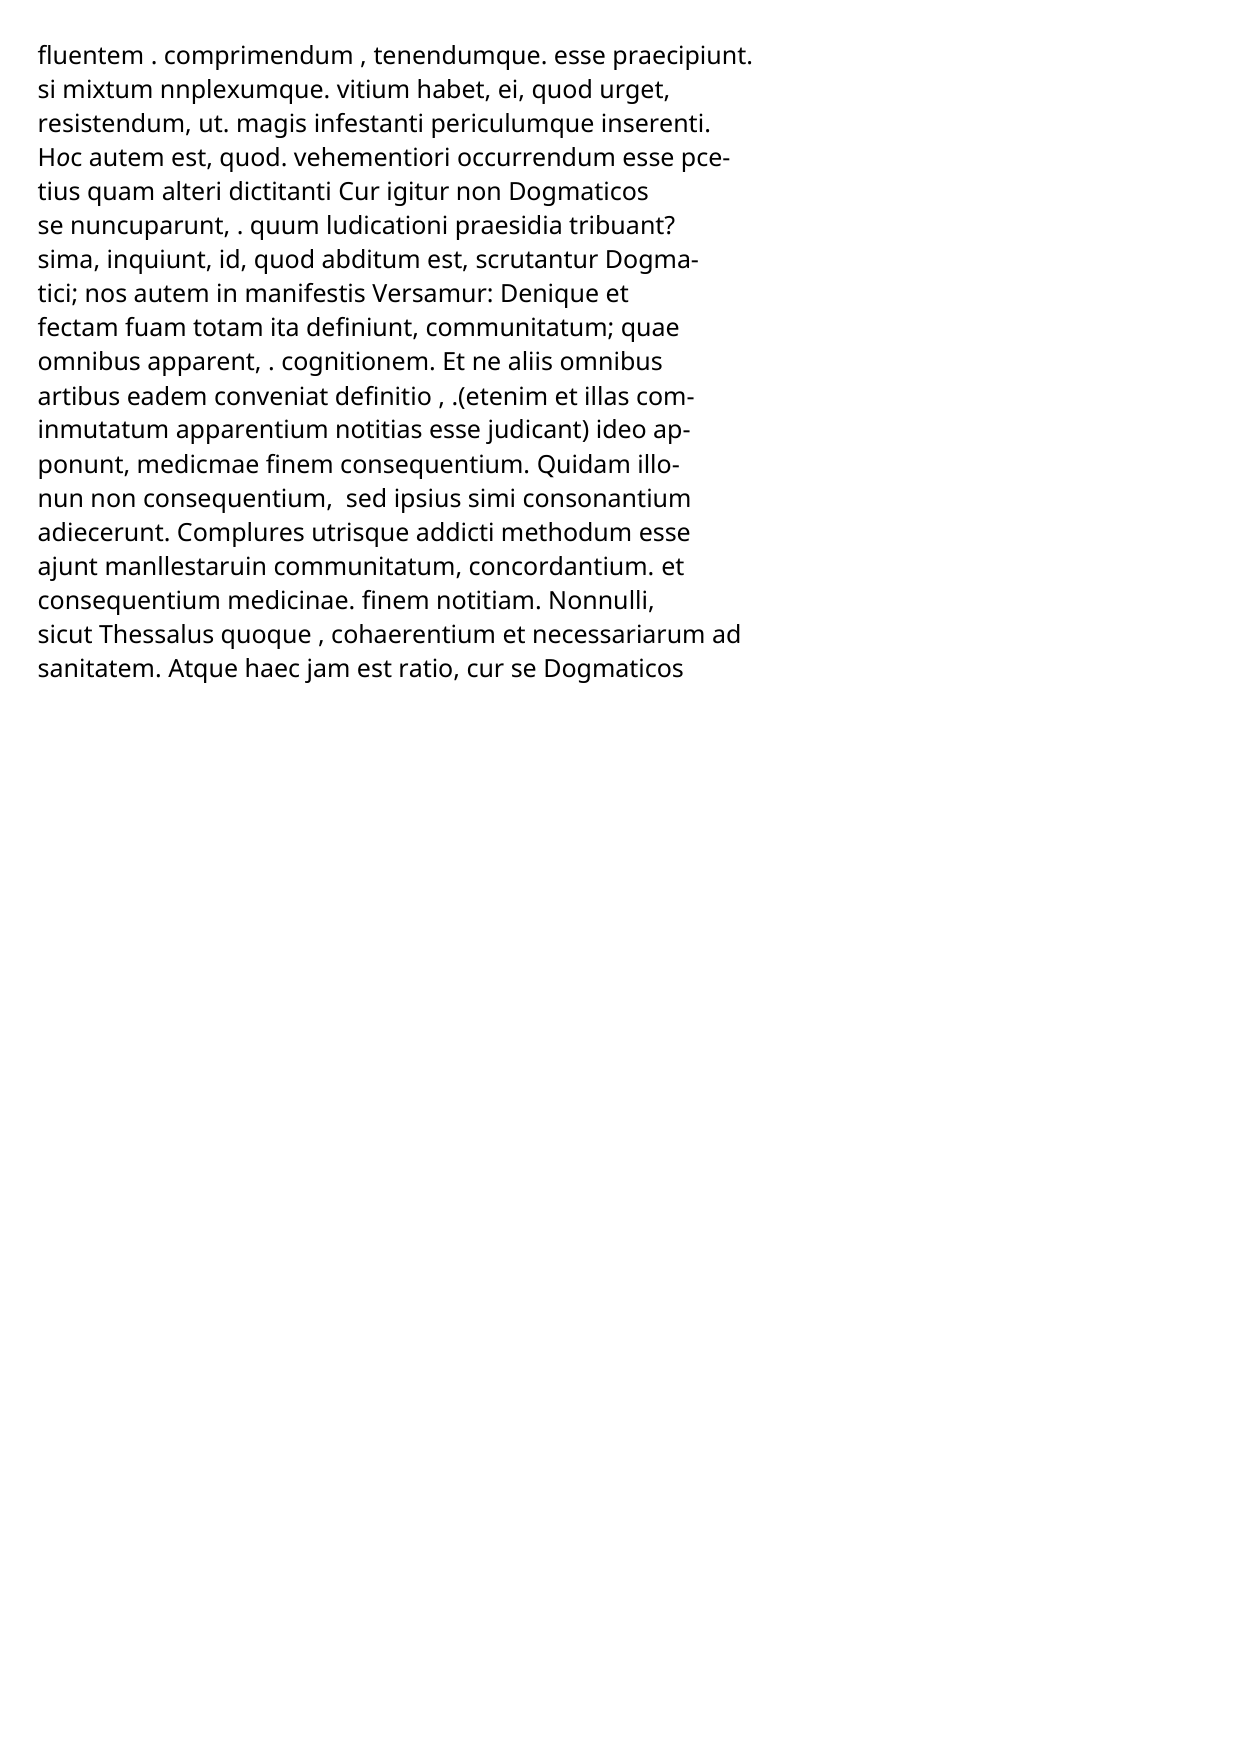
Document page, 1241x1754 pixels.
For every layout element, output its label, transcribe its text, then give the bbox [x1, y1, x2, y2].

text fluentem . comprimendum , tenendumque. esse praecipiunt. si mixtum nnplexumque. vitium habet, ei, quod urget, resistendum, ut. magis infestanti periculumque inserenti. Hoc autem est, quod. vehementiori occurrendum esse pce- tius quam alteri dictitanti Cur igitur non Dogmaticos se nuncuparunt, . quum ludicationi praesidia tribuant? sima, inquiunt, id, quod abditum est, scrutantur Dogma- tici; nos autem in manifestis Versamur: Denique et fectam fuam totam ita definiunt, communitatum; quae omnibus apparent, . cognitionem. Et ne aliis omnibus artibus eadem conveniat definitio , .(etenim et illas com- inmutatum apparentium notitias esse judicant) ideo ap- ponunt, medicmae finem consequentium. Quidam illo- nun non consequentium, sed ipsius simi consonantium adiecerunt. Complures utrisque addicti methodum esse ajunt manllestaruin communitatum, concordantium. et consequentium medicinae. finem notitiam. Nonnulli, sicut Thessalus quoque , cohaerentium et necessariarum ad sanitatem. Atque haec jam est ratio, cur se Dogmaticos [37, 37, 1203, 685]
